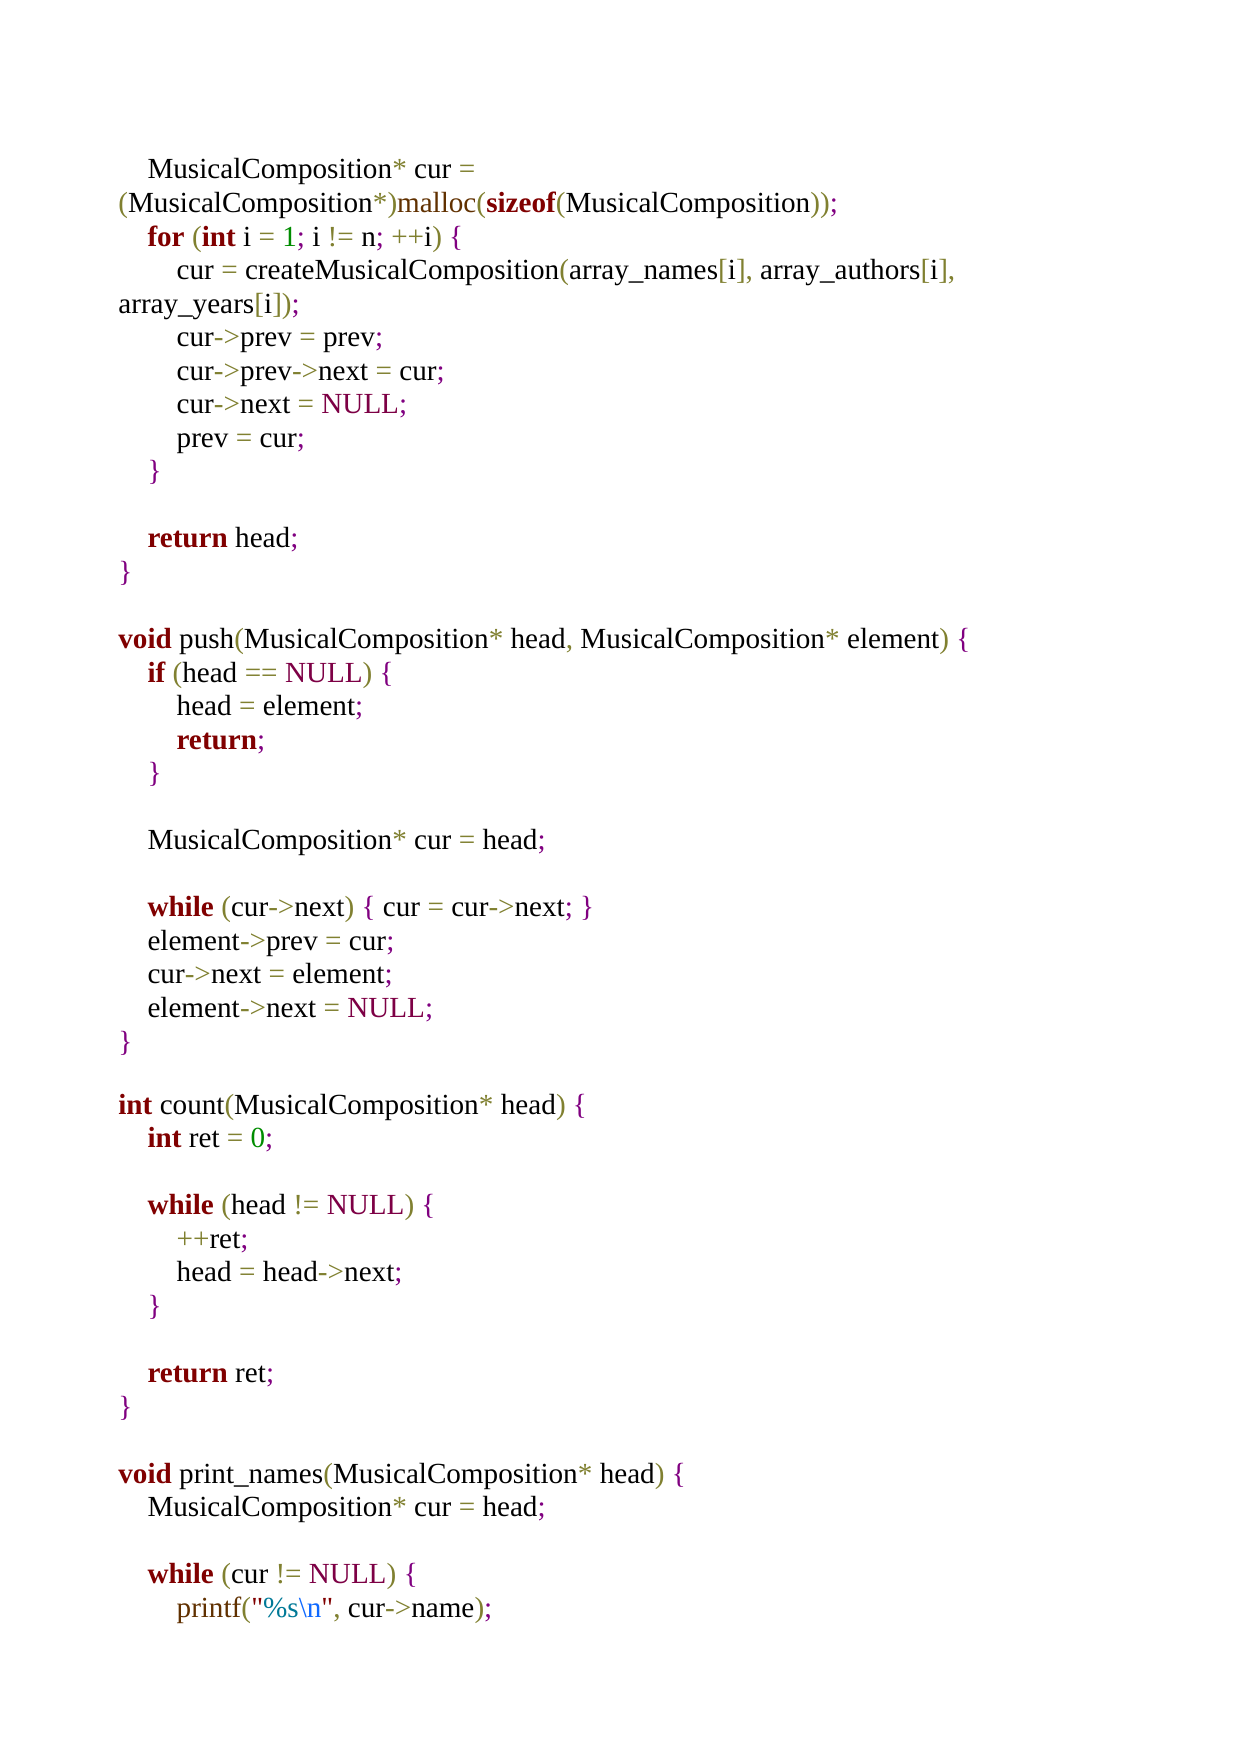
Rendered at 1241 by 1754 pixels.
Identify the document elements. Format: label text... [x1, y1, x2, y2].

text printf("%s\n", cur->name); [118, 1590, 1122, 1623]
text } [118, 755, 1122, 789]
text } [118, 1389, 1122, 1422]
text cur->next = NULL; [118, 386, 1122, 420]
text while (cur != NULL) { [118, 1556, 1122, 1590]
text return head; [118, 521, 1122, 554]
text MusicalComposition* cur = head; [118, 822, 1122, 856]
text MusicalComposition* cur = (MusicalComposition*)malloc(sizeof(MusicalComposition)); [118, 152, 1122, 219]
text if (head == NULL) { [118, 655, 1122, 688]
text } [118, 1024, 1122, 1057]
text prev = cur; [118, 420, 1122, 453]
text int ret = 0; [118, 1120, 1122, 1154]
text cur->prev->next = cur; [118, 353, 1122, 386]
text int count(MusicalComposition* head) { [118, 1087, 1122, 1120]
text MusicalComposition* cur = head; [118, 1489, 1122, 1523]
text head = element; [118, 688, 1122, 722]
text } [118, 453, 1122, 487]
text cur->next = element; [118, 957, 1122, 990]
text void print_names(MusicalComposition* head) { [118, 1456, 1122, 1489]
text ++ret; [118, 1221, 1122, 1254]
text } [118, 554, 1122, 588]
text element->prev = cur; [118, 923, 1122, 957]
text head = head->next; [118, 1254, 1122, 1288]
text } [118, 1288, 1122, 1322]
text cur->prev = prev; [118, 319, 1122, 353]
text element->next = NULL; [118, 990, 1122, 1024]
text return; [118, 722, 1122, 755]
text while (head != NULL) { [118, 1187, 1122, 1221]
text while (cur->next) { cur = cur->next; } [118, 889, 1122, 923]
text for (int i = 1; i != n; ++i) { [118, 219, 1122, 252]
text cur = createMusicalComposition(array_names[i], array_authors[i], array_years[i]); [118, 252, 1122, 319]
text void push(MusicalComposition* head, MusicalComposition* element) { [118, 621, 1122, 655]
text return ret; [118, 1355, 1122, 1389]
